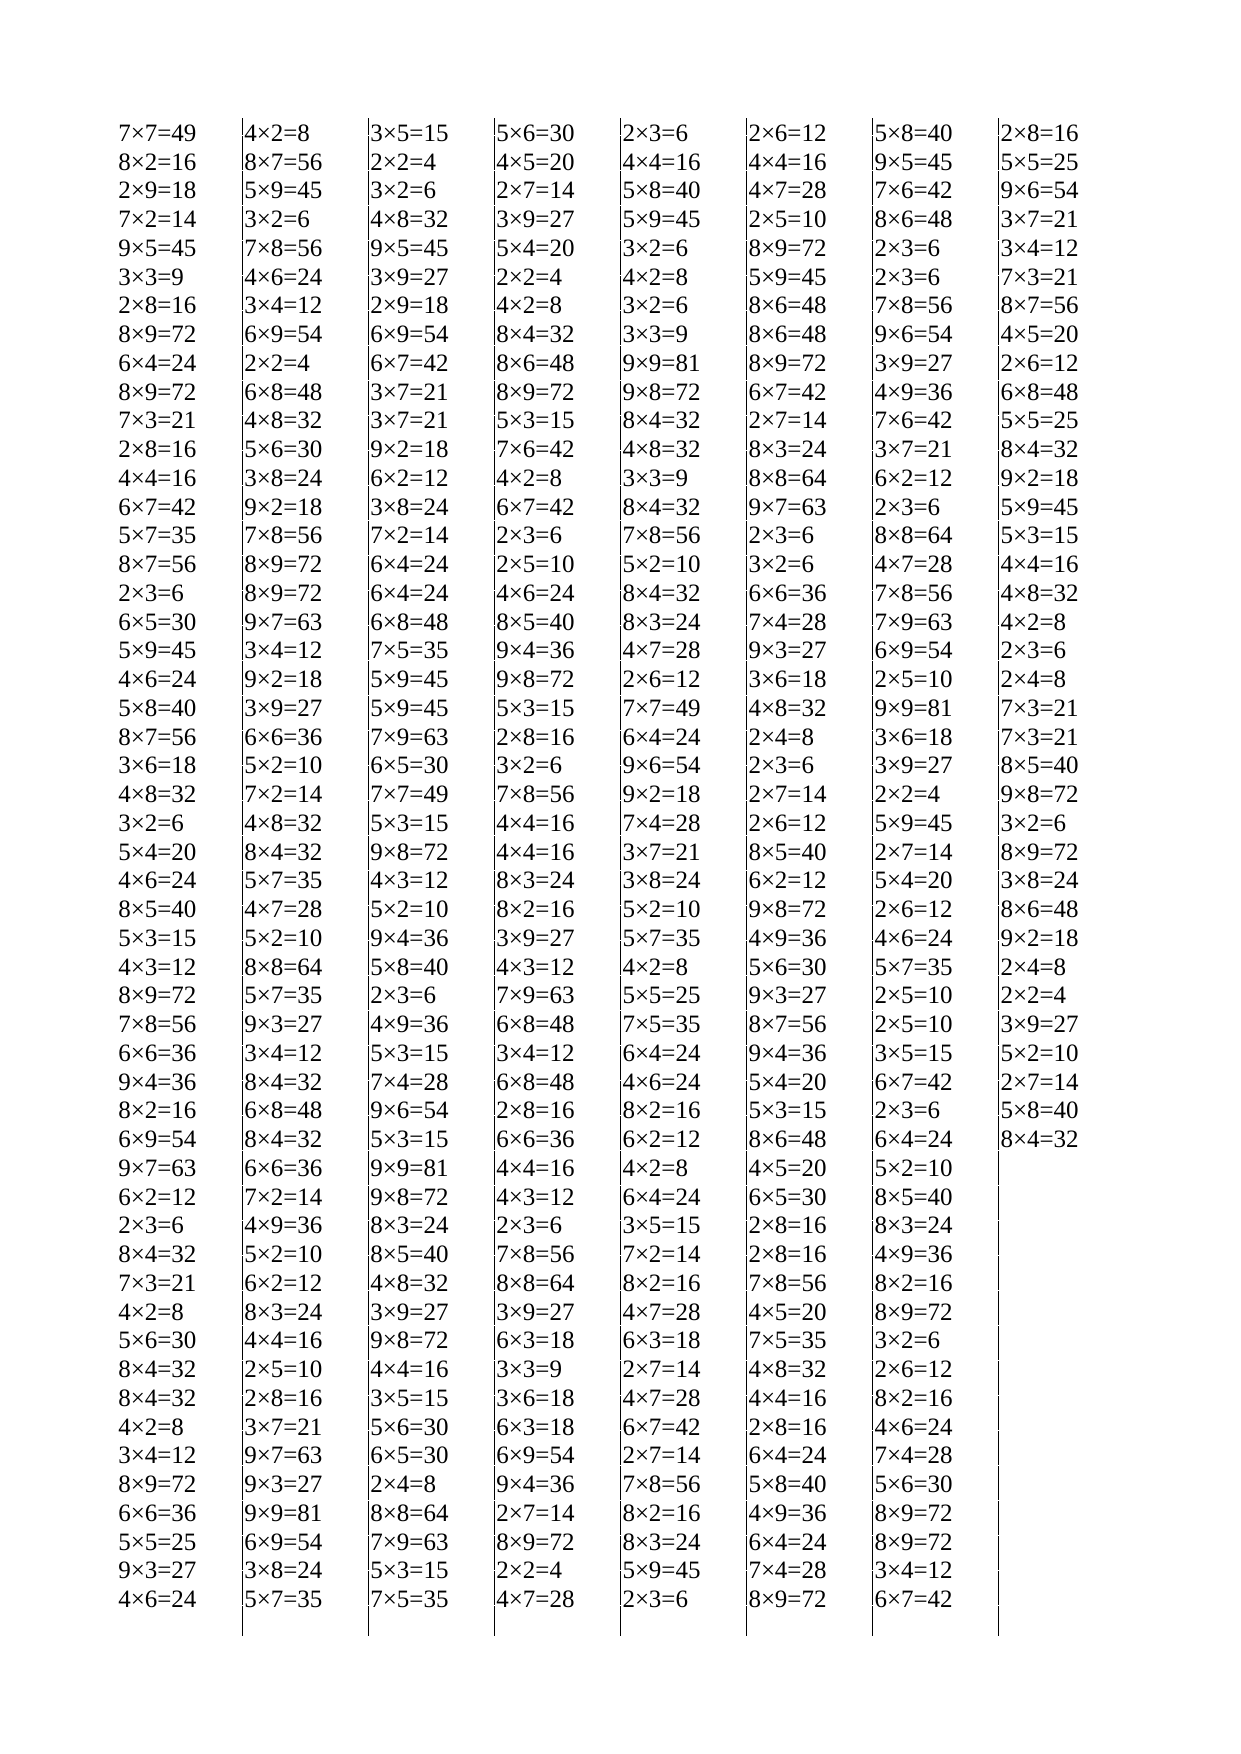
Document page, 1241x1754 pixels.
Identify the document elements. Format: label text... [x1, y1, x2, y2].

text 6×5=30 [370, 1441, 492, 1469]
text 7×4=28 [748, 1556, 870, 1584]
text 5×6=30 [874, 1469, 996, 1498]
text 5×6=30 [496, 118, 618, 147]
text 2×5=10 [748, 204, 870, 233]
text 4×6=24 [496, 578, 618, 607]
text 2×3=6 [118, 1211, 239, 1239]
text 8×6=48 [874, 204, 996, 233]
text 6×6=36 [748, 578, 870, 607]
text 5×7=35 [244, 866, 366, 894]
text 8×7=56 [118, 722, 239, 751]
text 8×2=16 [118, 1096, 239, 1124]
text 6×7=42 [622, 1412, 744, 1441]
text 8×4=32 [496, 319, 618, 348]
text 3×5=15 [874, 1038, 996, 1067]
text 7×8=56 [874, 291, 996, 319]
text 8×4=32 [244, 837, 366, 866]
text 9×6=54 [1000, 176, 1122, 204]
text 6×7=42 [496, 492, 618, 521]
text 9×3=27 [748, 636, 870, 664]
text 8×9=72 [118, 981, 239, 1009]
text 3×7=21 [1000, 204, 1122, 233]
text 6×9=54 [244, 1527, 366, 1556]
text 4×8=32 [118, 779, 239, 808]
text 5×7=35 [622, 923, 744, 952]
text 8×3=24 [622, 607, 744, 636]
text 8×7=56 [118, 549, 239, 578]
text 5×9=45 [748, 262, 870, 291]
text 9×6=54 [370, 1096, 492, 1124]
text 7×6=42 [874, 176, 996, 204]
text 7×7=49 [370, 779, 492, 808]
text 2×9=18 [118, 176, 239, 204]
text 6×2=12 [118, 1182, 239, 1211]
text 5×5=25 [1000, 147, 1122, 176]
text 2×6=12 [622, 664, 744, 693]
text 5×3=15 [118, 923, 239, 952]
text 6×4=24 [622, 1038, 744, 1067]
text 4×6=24 [118, 1584, 239, 1613]
text 3×8=24 [1000, 866, 1122, 894]
text 8×3=24 [370, 1211, 492, 1239]
text 5×8=40 [370, 952, 492, 981]
text 7×8=56 [874, 578, 996, 607]
text 4×5=20 [496, 147, 618, 176]
text 2×2=4 [244, 348, 366, 377]
text 2×5=10 [874, 664, 996, 693]
text 8×4=32 [1000, 434, 1122, 463]
text 4×9=36 [748, 923, 870, 952]
text 3×9=27 [496, 923, 618, 952]
text 6×8=48 [1000, 377, 1122, 406]
text 3×5=15 [370, 118, 492, 147]
text 7×2=14 [370, 521, 492, 549]
text 2×2=4 [496, 262, 618, 291]
text 5×2=10 [244, 1239, 366, 1268]
text 4×2=8 [622, 262, 744, 291]
text 2×2=4 [370, 147, 492, 176]
text 3×4=12 [244, 1038, 366, 1067]
text 8×9=72 [118, 377, 239, 406]
text 2×6=12 [748, 808, 870, 837]
text 8×4=32 [622, 492, 744, 521]
text 8×2=16 [874, 1383, 996, 1412]
text 5×9=45 [244, 176, 366, 204]
text 4×2=8 [1000, 607, 1122, 636]
text 6×2=12 [874, 463, 996, 492]
text 9×2=18 [1000, 923, 1122, 952]
text 6×4=24 [118, 348, 239, 377]
text 7×9=63 [370, 722, 492, 751]
text 4×2=8 [244, 118, 366, 147]
text 5×9=45 [874, 808, 996, 837]
text 5×4=20 [748, 1067, 870, 1096]
text 6×9=54 [496, 1441, 618, 1469]
text 2×8=16 [118, 434, 239, 463]
text 4×4=16 [1000, 549, 1122, 578]
text 2×3=6 [874, 492, 996, 521]
text 2×3=6 [496, 1211, 618, 1239]
text 8×9=72 [118, 1469, 239, 1498]
text 4×8=32 [622, 434, 744, 463]
text 5×6=30 [244, 434, 366, 463]
text 3×9=27 [1000, 1009, 1122, 1038]
text 6×2=12 [244, 1268, 366, 1297]
text 9×9=81 [244, 1498, 366, 1527]
text 7×3=21 [1000, 693, 1122, 722]
text 9×2=18 [622, 779, 744, 808]
text 5×7=35 [874, 952, 996, 981]
text 6×6=36 [244, 1153, 366, 1182]
text 9×9=81 [874, 693, 996, 722]
text 3×2=6 [874, 1326, 996, 1354]
text 6×4=24 [622, 722, 744, 751]
text 8×4=32 [622, 578, 744, 607]
text 2×3=6 [874, 233, 996, 262]
text 3×2=6 [496, 751, 618, 779]
text 8×2=16 [622, 1498, 744, 1527]
text 6×8=48 [370, 607, 492, 636]
text 3×4=12 [244, 291, 366, 319]
text 4×8=32 [370, 1268, 492, 1297]
text 5×2=10 [622, 894, 744, 923]
text 4×6=24 [118, 664, 239, 693]
text 3×7=21 [370, 406, 492, 434]
text 8×6=48 [748, 291, 870, 319]
text 4×4=16 [622, 147, 744, 176]
text 6×4=24 [370, 549, 492, 578]
text 5×4=20 [496, 233, 618, 262]
text 4×9=36 [874, 1239, 996, 1268]
text 9×4=36 [496, 1469, 618, 1498]
text 3×2=6 [244, 204, 366, 233]
text 7×4=28 [874, 1441, 996, 1469]
text 5×8=40 [622, 176, 744, 204]
text 8×5=40 [1000, 751, 1122, 779]
text 7×4=28 [622, 808, 744, 837]
text 2×7=14 [496, 1498, 618, 1527]
text 8×3=24 [622, 1527, 744, 1556]
text 8×3=24 [496, 866, 618, 894]
text 5×8=40 [118, 693, 239, 722]
text 6×8=48 [244, 1096, 366, 1124]
text 8×9=72 [874, 1498, 996, 1527]
text 2×8=16 [118, 291, 239, 319]
text 9×2=18 [244, 492, 366, 521]
text 8×9=72 [496, 1527, 618, 1556]
text 8×2=16 [622, 1096, 744, 1124]
text 2×4=8 [370, 1469, 492, 1498]
text 6×8=48 [496, 1067, 618, 1096]
text 8×8=64 [370, 1498, 492, 1527]
text 4×2=8 [118, 1412, 239, 1441]
text 2×3=6 [118, 578, 239, 607]
text 6×9=54 [370, 319, 492, 348]
text 2×7=14 [748, 406, 870, 434]
text 3×2=6 [1000, 808, 1122, 837]
text 7×7=49 [118, 118, 239, 147]
text 5×9=45 [118, 636, 239, 664]
text 2×2=4 [496, 1556, 618, 1584]
text 9×3=27 [244, 1009, 366, 1038]
text 8×4=32 [1000, 1124, 1122, 1153]
text 6×9=54 [118, 1124, 239, 1153]
text 5×2=10 [244, 751, 366, 779]
text 9×5=45 [118, 233, 239, 262]
text 4×4=16 [118, 463, 239, 492]
text 7×8=56 [244, 233, 366, 262]
text 2×2=4 [1000, 981, 1122, 1009]
text 3×3=9 [622, 463, 744, 492]
text 6×9=54 [244, 319, 366, 348]
text 3×8=24 [244, 1556, 366, 1584]
text 8×5=40 [496, 607, 618, 636]
text 3×9=27 [874, 751, 996, 779]
text 9×2=18 [244, 664, 366, 693]
text 2×7=14 [496, 176, 618, 204]
text 2×8=16 [748, 1412, 870, 1441]
text 7×2=14 [244, 1182, 366, 1211]
text 4×7=28 [622, 1383, 744, 1412]
text 2×3=6 [748, 521, 870, 549]
text 4×2=8 [496, 291, 618, 319]
text 4×6=24 [622, 1067, 744, 1096]
text 7×6=42 [874, 406, 996, 434]
text 9×7=63 [244, 607, 366, 636]
text 9×2=18 [370, 434, 492, 463]
text 9×7=63 [748, 492, 870, 521]
text 5×8=40 [748, 1469, 870, 1498]
text 9×8=72 [370, 1182, 492, 1211]
text 8×9=72 [748, 233, 870, 262]
text 2×7=14 [874, 837, 996, 866]
text 7×3=21 [118, 1268, 239, 1297]
text 5×4=20 [118, 837, 239, 866]
text 8×9=72 [244, 578, 366, 607]
text 8×4=32 [118, 1239, 239, 1268]
text 8×5=40 [874, 1182, 996, 1211]
text 7×2=14 [118, 204, 239, 233]
text 6×2=12 [622, 1124, 744, 1153]
text 7×8=56 [496, 779, 618, 808]
text 2×7=14 [1000, 1067, 1122, 1096]
text 8×7=56 [748, 1009, 870, 1038]
text 5×9=45 [622, 1556, 744, 1584]
text 8×9=72 [874, 1527, 996, 1556]
text 7×5=35 [370, 1584, 492, 1613]
text 4×6=24 [244, 262, 366, 291]
text 8×7=56 [1000, 291, 1122, 319]
text 5×2=10 [244, 923, 366, 952]
text 8×3=24 [874, 1211, 996, 1239]
text 2×5=10 [244, 1354, 366, 1383]
text 7×4=28 [748, 607, 870, 636]
text 2×9=18 [370, 291, 492, 319]
text 5×8=40 [874, 118, 996, 147]
text 3×7=21 [622, 837, 744, 866]
text 3×3=9 [496, 1354, 618, 1383]
text 3×7=21 [370, 377, 492, 406]
text 5×2=10 [1000, 1038, 1122, 1067]
text 6×5=30 [118, 607, 239, 636]
text 7×3=21 [1000, 722, 1122, 751]
text 7×2=14 [622, 1239, 744, 1268]
text 8×4=32 [244, 1124, 366, 1153]
text 4×7=28 [622, 1297, 744, 1326]
text 8×5=40 [118, 894, 239, 923]
text 6×2=12 [370, 463, 492, 492]
text 3×4=12 [874, 1556, 996, 1584]
text 2×8=16 [496, 1096, 618, 1124]
text 4×4=16 [496, 808, 618, 837]
text 7×8=56 [496, 1239, 618, 1268]
text 8×3=24 [748, 434, 870, 463]
text 9×4=36 [370, 923, 492, 952]
text 7×8=56 [622, 521, 744, 549]
text 5×4=20 [874, 866, 996, 894]
text 8×6=48 [748, 1124, 870, 1153]
text 9×4=36 [748, 1038, 870, 1067]
text 2×3=6 [1000, 636, 1122, 664]
text 8×8=64 [244, 952, 366, 981]
text 4×2=8 [622, 1153, 744, 1182]
text 7×7=49 [622, 693, 744, 722]
text 2×3=6 [748, 751, 870, 779]
text 9×9=81 [370, 1153, 492, 1182]
text 9×4=36 [118, 1067, 239, 1096]
text 3×6=18 [496, 1383, 618, 1412]
text 8×4=32 [118, 1383, 239, 1412]
text 8×5=40 [370, 1239, 492, 1268]
text 8×4=32 [118, 1354, 239, 1383]
text 2×7=14 [622, 1354, 744, 1383]
text 2×2=4 [874, 779, 996, 808]
text 8×2=16 [622, 1268, 744, 1297]
text 8×9=72 [244, 549, 366, 578]
text 3×2=6 [370, 176, 492, 204]
text 6×3=18 [496, 1326, 618, 1354]
text 4×7=28 [496, 1584, 618, 1613]
text 8×4=32 [622, 406, 744, 434]
text 4×6=24 [874, 1412, 996, 1441]
text 4×5=20 [748, 1153, 870, 1182]
text 2×8=16 [748, 1211, 870, 1239]
text 4×3=12 [496, 952, 618, 981]
text 7×9=63 [874, 607, 996, 636]
text 3×8=24 [370, 492, 492, 521]
text 6×4=24 [622, 1182, 744, 1211]
text 7×9=63 [496, 981, 618, 1009]
text 6×7=42 [874, 1067, 996, 1096]
text 6×8=48 [244, 377, 366, 406]
text 7×4=28 [370, 1067, 492, 1096]
text 8×4=32 [244, 1067, 366, 1096]
text 9×7=63 [244, 1441, 366, 1469]
text 2×3=6 [496, 521, 618, 549]
text 3×6=18 [118, 751, 239, 779]
text 4×4=16 [370, 1354, 492, 1383]
text 2×6=12 [874, 1354, 996, 1383]
text 3×2=6 [118, 808, 239, 837]
text 4×3=12 [496, 1182, 618, 1211]
text 4×4=16 [496, 1153, 618, 1182]
text 4×6=24 [874, 923, 996, 952]
text 4×9=36 [874, 377, 996, 406]
text 3×4=12 [496, 1038, 618, 1067]
text 2×4=8 [1000, 664, 1122, 693]
text 9×8=72 [370, 1326, 492, 1354]
text 3×6=18 [874, 722, 996, 751]
text 3×4=12 [1000, 233, 1122, 262]
text 6×6=36 [244, 722, 366, 751]
text 4×3=12 [370, 866, 492, 894]
text 6×7=42 [118, 492, 239, 521]
text 6×7=42 [874, 1584, 996, 1613]
text 2×3=6 [622, 1584, 744, 1613]
text 2×6=12 [1000, 348, 1122, 377]
text 5×9=45 [1000, 492, 1122, 521]
text 8×3=24 [244, 1297, 366, 1326]
text 4×2=8 [118, 1297, 239, 1326]
text 2×8=16 [496, 722, 618, 751]
text 3×9=27 [370, 1297, 492, 1326]
text 5×7=35 [244, 1584, 366, 1613]
text 8×2=16 [118, 147, 239, 176]
text 4×3=12 [118, 952, 239, 981]
text 6×9=54 [874, 636, 996, 664]
text 6×3=18 [496, 1412, 618, 1441]
text 9×9=81 [622, 348, 744, 377]
text 3×2=6 [748, 549, 870, 578]
text 5×3=15 [748, 1096, 870, 1124]
text 4×8=32 [748, 693, 870, 722]
text 6×4=24 [370, 578, 492, 607]
text 7×6=42 [496, 434, 618, 463]
text 4×5=20 [748, 1297, 870, 1326]
text 6×6=36 [496, 1124, 618, 1153]
text 2×5=10 [874, 1009, 996, 1038]
text 4×7=28 [244, 894, 366, 923]
text 3×8=24 [622, 866, 744, 894]
text 9×3=27 [748, 981, 870, 1009]
text 2×7=14 [748, 779, 870, 808]
text 6×6=36 [118, 1038, 239, 1067]
text 7×9=63 [370, 1527, 492, 1556]
text 6×4=24 [748, 1441, 870, 1469]
text 6×5=30 [748, 1182, 870, 1211]
text 4×5=20 [1000, 319, 1122, 348]
text 8×5=40 [748, 837, 870, 866]
text 9×5=45 [874, 147, 996, 176]
text 4×8=32 [748, 1354, 870, 1383]
text 8×9=72 [748, 1584, 870, 1613]
text 2×6=12 [748, 118, 870, 147]
text 3×7=21 [244, 1412, 366, 1441]
text 3×3=9 [118, 262, 239, 291]
text 4×9=36 [244, 1211, 366, 1239]
text 2×3=6 [874, 1096, 996, 1124]
text 4×4=16 [496, 837, 618, 866]
text 9×8=72 [748, 894, 870, 923]
text 5×8=40 [1000, 1096, 1122, 1124]
text 2×5=10 [496, 549, 618, 578]
text 7×3=21 [1000, 262, 1122, 291]
text 9×3=27 [244, 1469, 366, 1498]
text 7×5=35 [370, 636, 492, 664]
text 9×4=36 [496, 636, 618, 664]
text 7×8=56 [244, 521, 366, 549]
text 3×9=27 [244, 693, 366, 722]
text 7×8=56 [622, 1469, 744, 1498]
text 2×4=8 [748, 722, 870, 751]
text 3×6=18 [748, 664, 870, 693]
text 9×8=72 [1000, 779, 1122, 808]
text 8×9=72 [1000, 837, 1122, 866]
text 2×8=16 [244, 1383, 366, 1412]
text 4×8=32 [370, 204, 492, 233]
text 7×5=35 [622, 1009, 744, 1038]
text 8×9=72 [118, 319, 239, 348]
text 4×4=16 [244, 1326, 366, 1354]
text 6×8=48 [496, 1009, 618, 1038]
text 2×7=14 [622, 1441, 744, 1469]
text 4×9=36 [370, 1009, 492, 1038]
text 2×4=8 [1000, 952, 1122, 981]
text 9×8=72 [496, 664, 618, 693]
text 5×9=45 [370, 664, 492, 693]
text 9×7=63 [118, 1153, 239, 1182]
text 5×3=15 [370, 1124, 492, 1153]
text 9×2=18 [1000, 463, 1122, 492]
text 4×4=16 [748, 1383, 870, 1412]
text 7×8=56 [118, 1009, 239, 1038]
text 3×2=6 [622, 233, 744, 262]
text 6×6=36 [118, 1498, 239, 1527]
text 5×9=45 [370, 693, 492, 722]
text 4×8=32 [244, 808, 366, 837]
text 5×6=30 [748, 952, 870, 981]
text 4×7=28 [622, 636, 744, 664]
text 2×3=6 [874, 262, 996, 291]
text 7×8=56 [748, 1268, 870, 1297]
text 2×3=6 [622, 118, 744, 147]
text 8×6=48 [748, 319, 870, 348]
text 5×2=10 [622, 549, 744, 578]
text 8×2=16 [874, 1268, 996, 1297]
text 7×5=35 [748, 1326, 870, 1354]
text 8×8=64 [748, 463, 870, 492]
text 5×2=10 [370, 894, 492, 923]
text 9×8=72 [370, 837, 492, 866]
text 3×4=12 [244, 636, 366, 664]
text 5×3=15 [1000, 521, 1122, 549]
text 6×5=30 [370, 751, 492, 779]
text 3×7=21 [874, 434, 996, 463]
text 2×3=6 [370, 981, 492, 1009]
text 6×7=42 [748, 377, 870, 406]
text 8×9=72 [874, 1297, 996, 1326]
text 5×3=15 [370, 808, 492, 837]
text 9×3=27 [118, 1556, 239, 1584]
text 8×9=72 [496, 377, 618, 406]
text 5×5=25 [1000, 406, 1122, 434]
text 8×8=64 [874, 521, 996, 549]
text 5×5=25 [118, 1527, 239, 1556]
text 2×8=16 [1000, 118, 1122, 147]
text 8×6=48 [1000, 894, 1122, 923]
text 5×3=15 [496, 693, 618, 722]
text 8×9=72 [748, 348, 870, 377]
text 2×8=16 [748, 1239, 870, 1268]
text 9×5=45 [370, 233, 492, 262]
text 3×9=27 [370, 262, 492, 291]
text 3×4=12 [118, 1441, 239, 1469]
text 3×5=15 [622, 1211, 744, 1239]
text 2×5=10 [874, 981, 996, 1009]
text 4×8=32 [1000, 578, 1122, 607]
text 6×2=12 [748, 866, 870, 894]
text 5×3=15 [370, 1556, 492, 1584]
text 4×2=8 [622, 952, 744, 981]
text 5×3=15 [496, 406, 618, 434]
text 7×2=14 [244, 779, 366, 808]
text 5×7=35 [118, 521, 239, 549]
text 2×6=12 [874, 894, 996, 923]
text 4×7=28 [748, 176, 870, 204]
text 8×6=48 [496, 348, 618, 377]
text 4×9=36 [748, 1498, 870, 1527]
text 3×2=6 [622, 291, 744, 319]
text 9×6=54 [874, 319, 996, 348]
text 3×3=9 [622, 319, 744, 348]
text 3×9=27 [496, 204, 618, 233]
text 4×6=24 [118, 866, 239, 894]
text 6×4=24 [748, 1527, 870, 1556]
text 3×8=24 [244, 463, 366, 492]
text 6×7=42 [370, 348, 492, 377]
text 5×6=30 [370, 1412, 492, 1441]
text 6×3=18 [622, 1326, 744, 1354]
text 3×5=15 [370, 1383, 492, 1412]
text 5×7=35 [244, 981, 366, 1009]
text 9×8=72 [622, 377, 744, 406]
text 8×7=56 [244, 147, 366, 176]
text 8×8=64 [496, 1268, 618, 1297]
text 3×9=27 [874, 348, 996, 377]
text 7×3=21 [118, 406, 239, 434]
text 8×2=16 [496, 894, 618, 923]
text 4×8=32 [244, 406, 366, 434]
text 5×3=15 [370, 1038, 492, 1067]
text 9×6=54 [622, 751, 744, 779]
text 6×4=24 [874, 1124, 996, 1153]
text 5×2=10 [874, 1153, 996, 1182]
text 5×5=25 [622, 981, 744, 1009]
text 5×9=45 [622, 204, 744, 233]
text 5×6=30 [118, 1326, 239, 1354]
text 4×2=8 [496, 463, 618, 492]
text 4×7=28 [874, 549, 996, 578]
text 3×9=27 [496, 1297, 618, 1326]
text 4×4=16 [748, 147, 870, 176]
